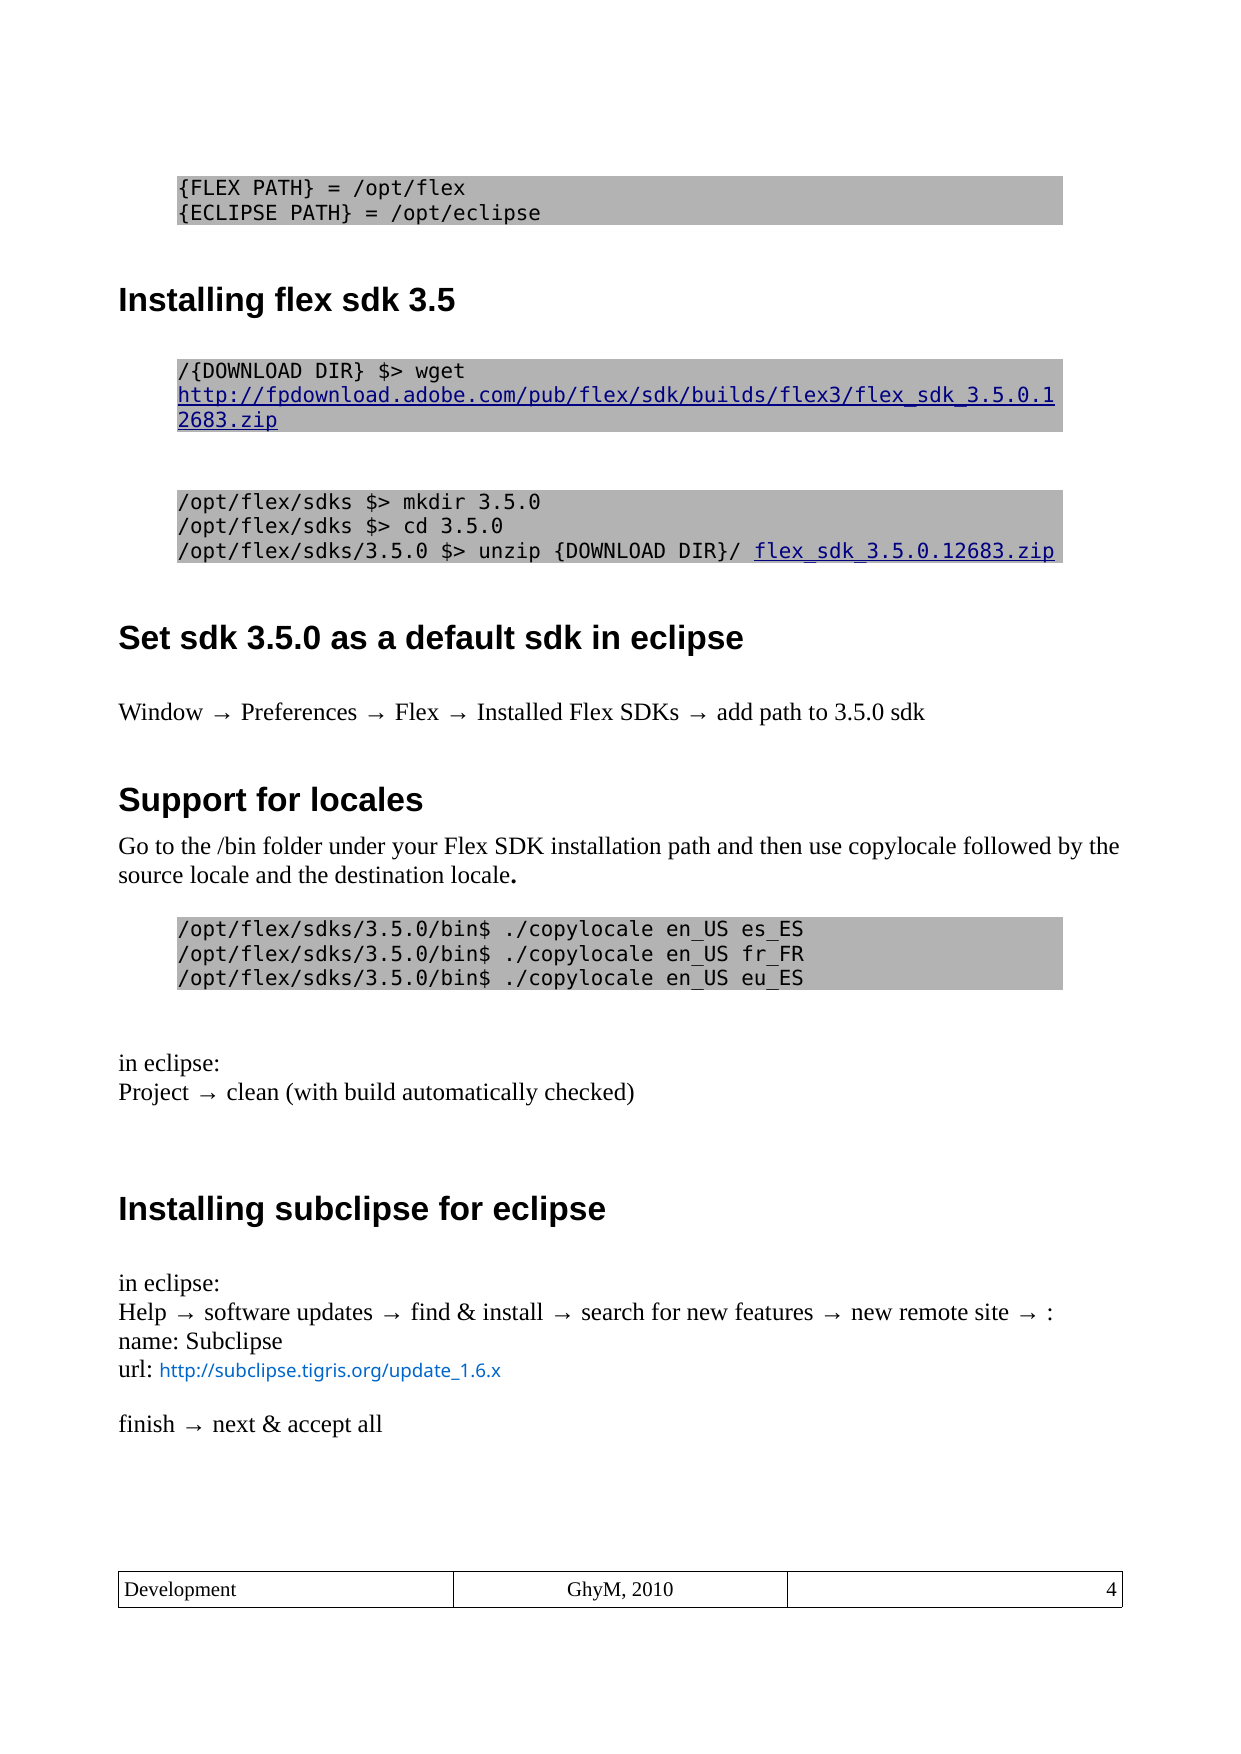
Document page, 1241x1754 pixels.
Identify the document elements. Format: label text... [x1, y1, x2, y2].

text /{DOWNLOAD DIR} $> wget http://fpdownload.adobe.com/pub/flex/sdk/builds/flex3/flex_sdk_3.5.0.12683.zip [177, 359, 1063, 432]
text finish → next & accept all [118, 1409, 1122, 1438]
subtitle Installing subclipse for eclipse [118, 1188, 1122, 1227]
text /opt/flex/sdks $> mkdir 3.5.0 /opt/flex/sdks $> cd 3.5.0 /opt/flex/sdks/3.5.0 $> unzip {DOWNLOAD DIR}/ flex_sdk_3.5.0.12683.zip [177, 490, 1063, 563]
text {FLEX PATH} = /opt/flex {ECLIPSE PATH} = /opt/eclipse [177, 176, 1063, 225]
text url: http://subclipse.tigris.org/update_1.6.x [118, 1354, 1122, 1383]
text in eclipse: [118, 1268, 1122, 1297]
text Window → Preferences → Flex → Installed Flex SDKs → add path to 3.5.0 sdk [118, 697, 1122, 726]
subtitle Installing flex sdk 3.5 [118, 279, 1122, 318]
text /opt/flex/sdks/3.5.0/bin$ ./copylocale en_US es_ES /opt/flex/sdks/3.5.0/bin$ ./copylocale en_US fr_FR /opt/flex/sdks/3.5.0/bin$ ./copylocale en_US eu_ES [177, 917, 1063, 990]
text name: Subclipse [118, 1326, 1122, 1354]
subtitle Support for locales [118, 780, 1122, 819]
text Go to the /bin folder under your Flex SDK installation path and then use copylocale followed by the source locale and the destination locale. [118, 831, 1122, 889]
subtitle Set sdk 3.5.0 as a default sdk in eclipse [118, 618, 1122, 656]
text in eclipse: Project → clean (with build automatically checked) [118, 1048, 1122, 1106]
text Help → software updates → find & install → search for new features → new remote site → : [118, 1297, 1122, 1326]
